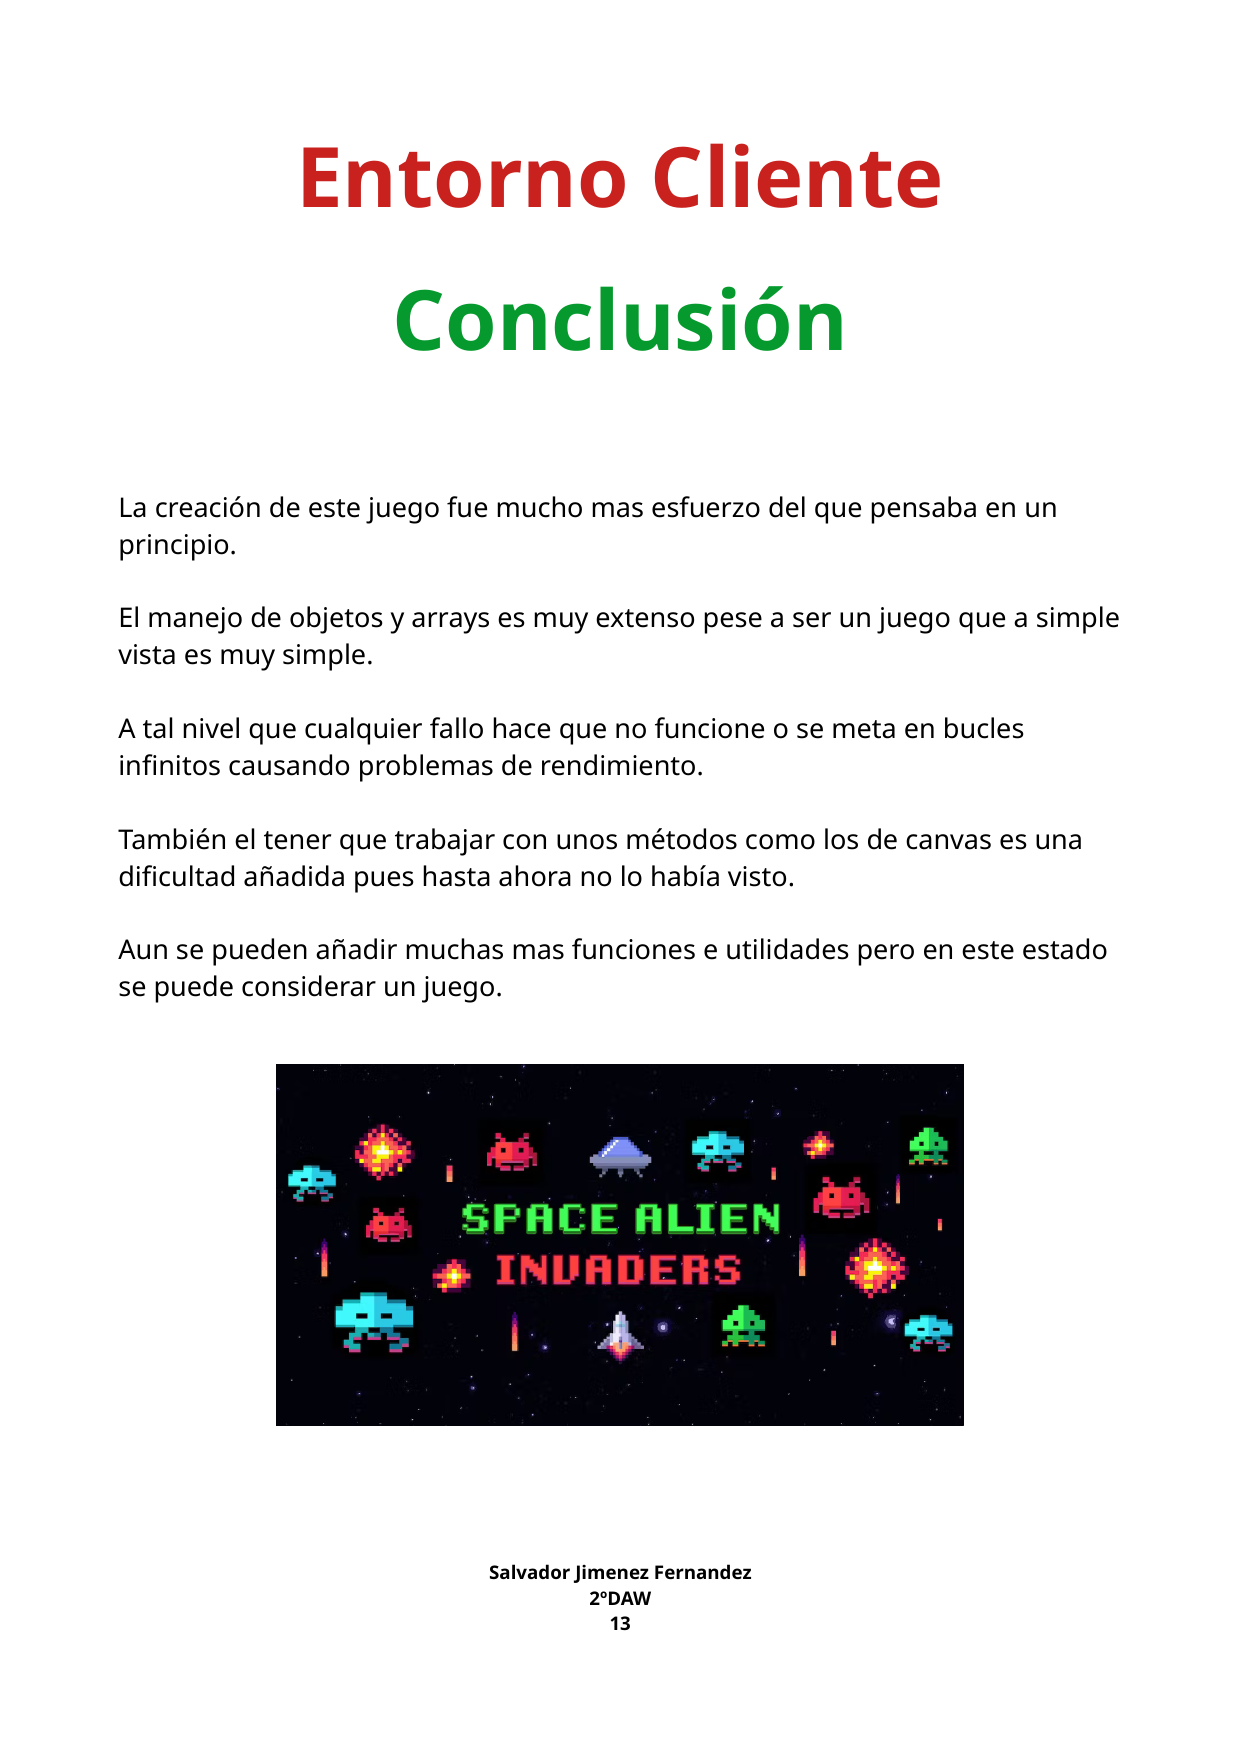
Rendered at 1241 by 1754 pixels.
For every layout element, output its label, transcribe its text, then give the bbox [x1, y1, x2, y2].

text El manejo de objetos y arrays es muy extenso pese a ser un juego que a simple vista es muy simple. [118, 599, 1122, 673]
text dificultad añadida pues hasta ahora no lo había visto. [118, 857, 1122, 894]
picture [276, 1064, 964, 1426]
text Conclusión [118, 261, 1122, 375]
text Aun se pueden añadir muchas mas funciones e utilidades pero en este estado se puede considerar un juego. [118, 931, 1122, 1004]
text A tal nivel que cualquier fallo hace que no funcione o se meta en bucles [118, 709, 1122, 746]
text También el tener que trabajar con unos métodos como los de canvas es una [118, 820, 1122, 857]
text infinitos causando problemas de rendimiento. [118, 746, 1122, 783]
text La creación de este juego fue mucho mas esfuerzo del que pensaba en un principio. [118, 488, 1122, 562]
